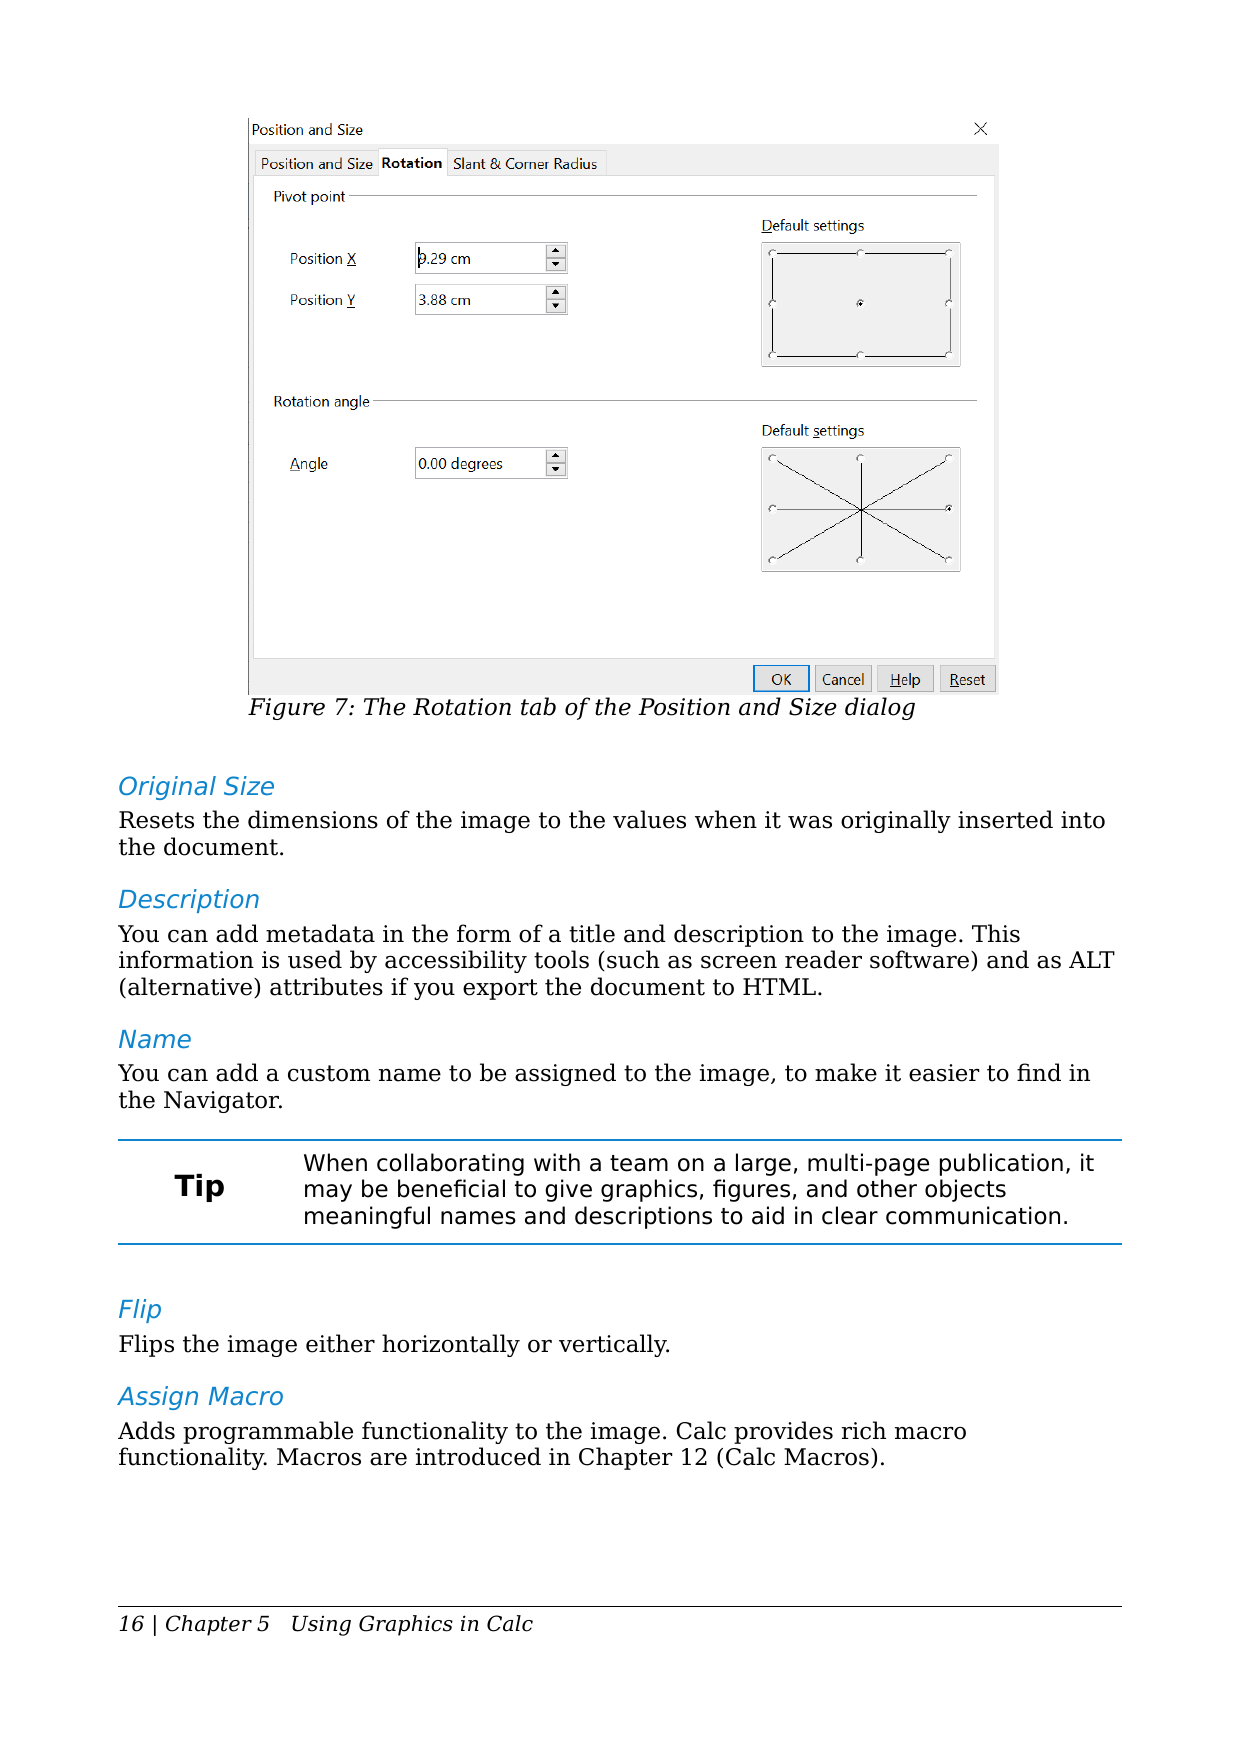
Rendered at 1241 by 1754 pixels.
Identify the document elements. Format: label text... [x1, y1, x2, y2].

picture [248, 118, 999, 695]
text Figure 7: The Rotation tab of the Position and Size dialog [249, 695, 999, 721]
subtitle Name [118, 1025, 1122, 1054]
subtitle Original Size [118, 772, 1122, 801]
text You can add a custom name to be assigned to the image, to make it easier to find in the Navigator. [118, 1061, 1122, 1114]
text Flips the image either horizontally or vertically. [118, 1331, 1122, 1358]
table_header When collaborating with a team on a large, multi-page publication, it may be beneficial to give graphics, figures, and other objects meaningful names and descriptions to aid in clear communication. [281, 1141, 1122, 1243]
table_header Tip [118, 1141, 281, 1243]
subtitle Flip [118, 1296, 1122, 1325]
text Resets the dimensions of the image to the values when it was originally inserted into the document. [118, 807, 1122, 861]
text You can add metadata in the form of a title and description to the image. This information is used by accessibility tools (such as screen reader software) and as ALT (alternative) attributes if you export the document to HTML. [118, 921, 1122, 1001]
subtitle Description [118, 885, 1122, 914]
subtitle Assign Macro [118, 1382, 1122, 1411]
text Adds programmable functionality to the image. Calc provides rich macro functionality. Macros are introduced in Chapter 12 (Calc Macros). [118, 1418, 1122, 1471]
